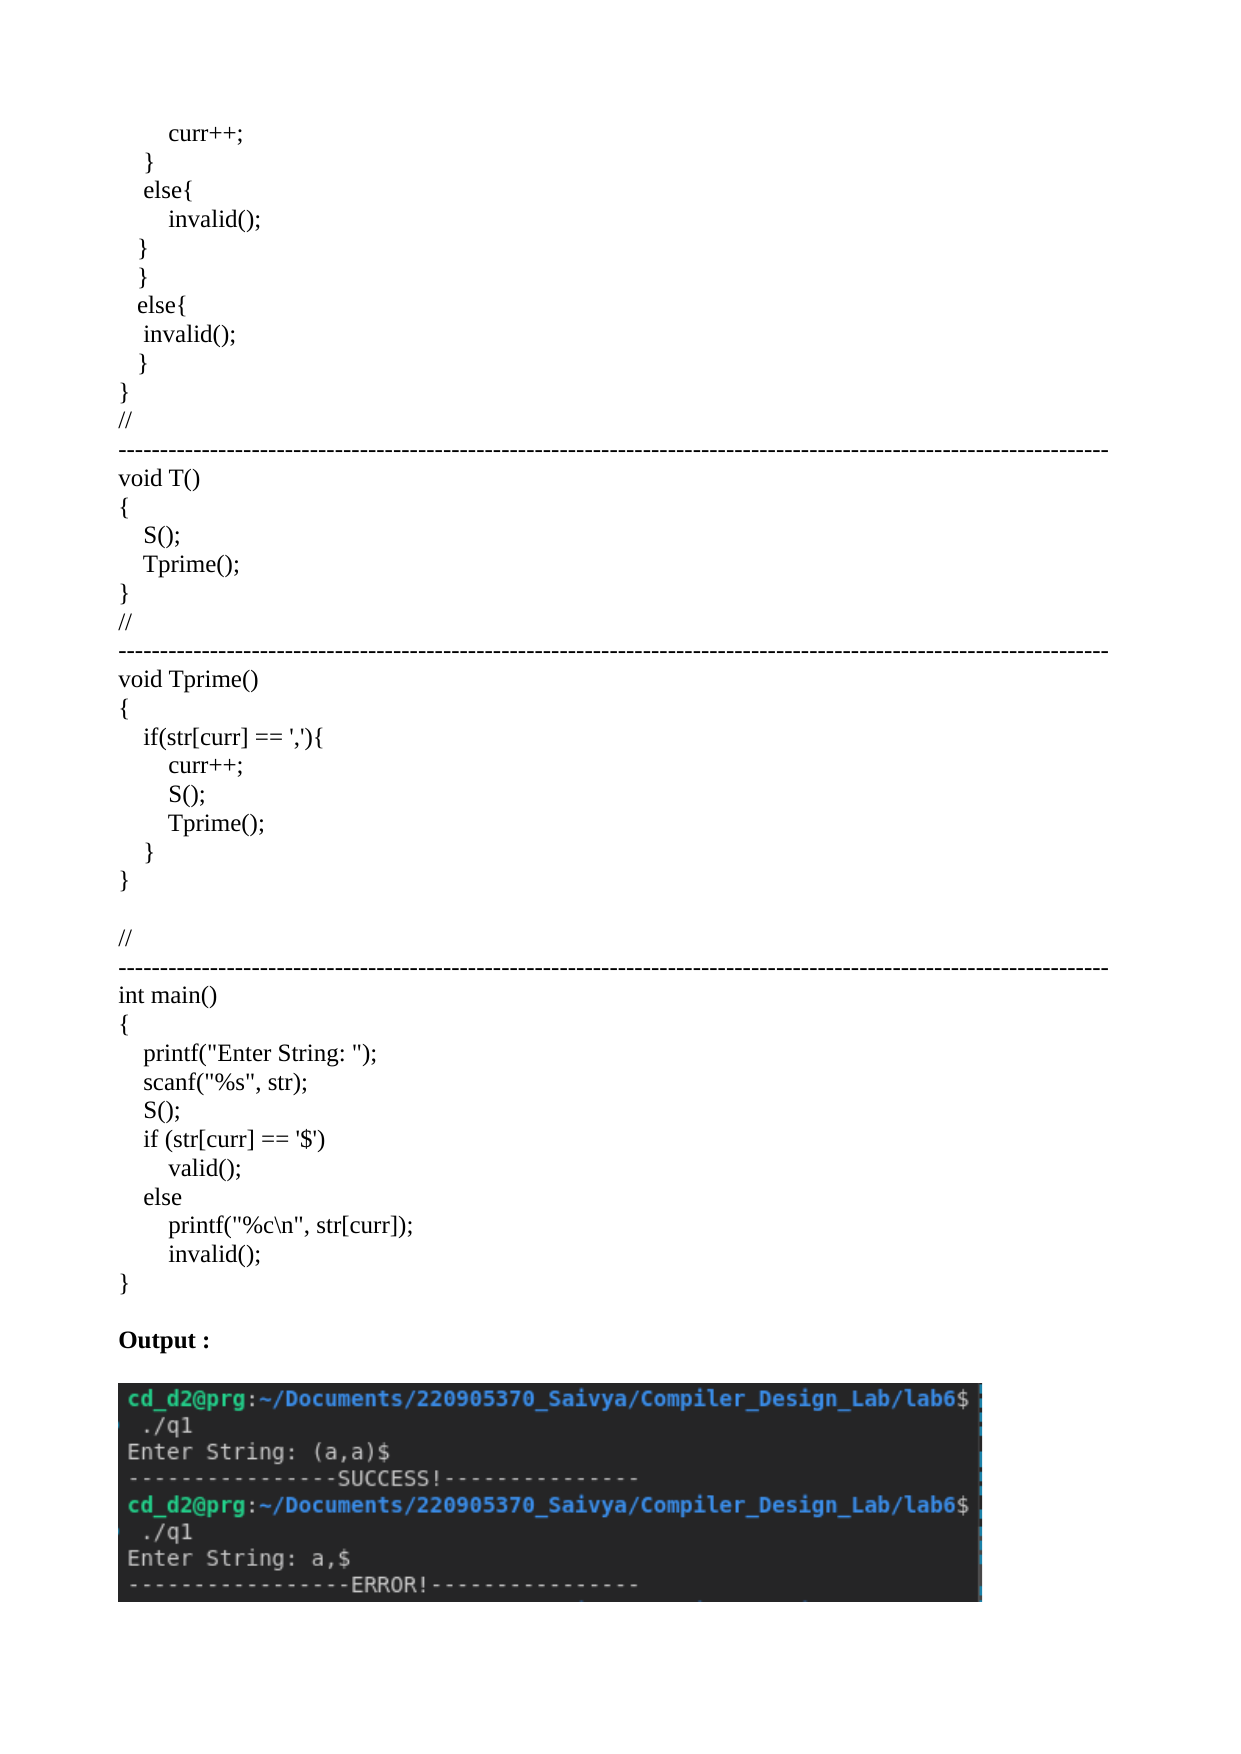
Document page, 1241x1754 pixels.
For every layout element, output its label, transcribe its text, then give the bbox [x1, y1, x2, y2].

picture [118, 1383, 983, 1602]
text else{ [118, 291, 1122, 319]
text Tprime(); [118, 549, 1122, 578]
text // ----------------------------------------------------------------------------------------------------------------------- [118, 607, 1122, 664]
text } [118, 262, 1122, 291]
text Tprime(); [118, 808, 1122, 837]
text int main() [118, 981, 1122, 1009]
text } [118, 377, 1122, 406]
text invalid(); [118, 1239, 1122, 1268]
text // ----------------------------------------------------------------------------------------------------------------------- [118, 406, 1122, 463]
text } [118, 837, 1122, 866]
text printf("%c\n", str[curr]); [118, 1211, 1122, 1239]
text S(); [118, 521, 1122, 549]
text printf("Enter String: "); [118, 1038, 1122, 1067]
text valid(); [118, 1153, 1122, 1182]
text { [118, 492, 1122, 521]
text } [118, 147, 1122, 176]
text if(str[curr] == ','){ [118, 722, 1122, 751]
text } [118, 866, 1122, 894]
text void T() [118, 463, 1122, 492]
text void Tprime() [118, 664, 1122, 693]
text { [118, 1009, 1122, 1038]
text // ----------------------------------------------------------------------------------------------------------------------- [118, 923, 1122, 981]
text invalid(); [118, 204, 1122, 233]
text } [118, 348, 1122, 377]
text else{ [118, 176, 1122, 204]
text else [118, 1182, 1122, 1211]
text S(); [118, 779, 1122, 808]
text invalid(); [118, 319, 1122, 348]
text { [118, 693, 1122, 722]
text if (str[curr] == '$') [118, 1124, 1122, 1153]
text } [118, 233, 1122, 262]
text } Output : [118, 1268, 1122, 1354]
text scanf("%s", str); [118, 1067, 1122, 1096]
text S(); [118, 1096, 1122, 1124]
text curr++; [118, 751, 1122, 779]
text curr++; [118, 118, 1122, 147]
text } [118, 578, 1122, 607]
